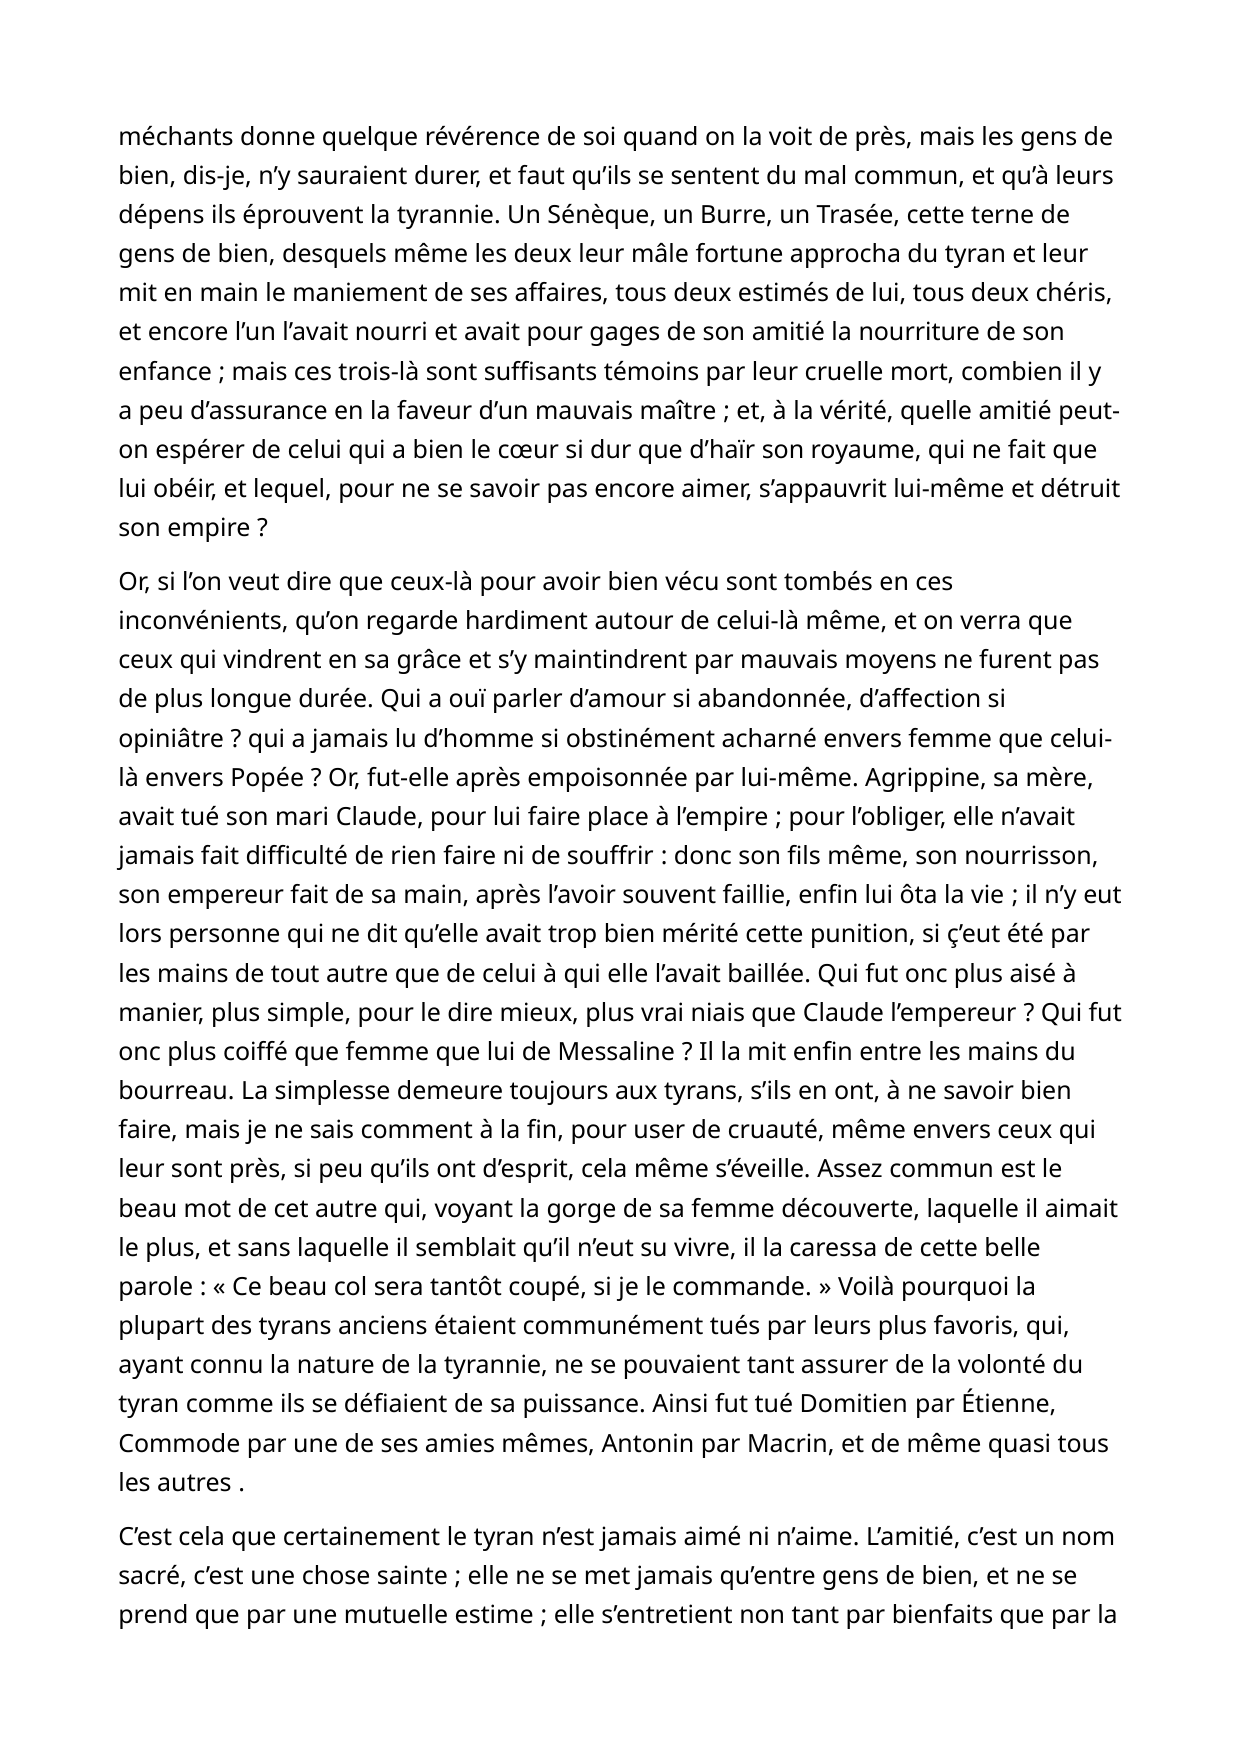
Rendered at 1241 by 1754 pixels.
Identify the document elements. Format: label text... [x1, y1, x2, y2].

text Or, si l’on veut dire que ceux-là pour avoir bien vécu sont tombés en ces inconvénients, qu’on regarde hardiment autour de celui-là même, et on verra que ceux qui vindrent en sa grâce et s’y maintindrent par mauvais moyens ne furent pas de plus longue durée. Qui a ouï parler d’amour si abandonnée, d’affection si opiniâtre ? qui a jamais lu d’homme si obstinément acharné envers femme que celui-là envers Popée ? Or, fut-elle après empoisonnée par lui-même. Agrippine, sa mère, avait tué son mari Claude, pour lui faire place à l’empire ; pour l’obliger, elle n’avait jamais fait difficulté de rien faire ni de souffrir : donc son fils même, son nourrisson, son empereur fait de sa main, après l’avoir souvent faillie, enfin lui ôta la vie ; il n’y eut lors personne qui ne dit qu’elle avait trop bien mérité cette punition, si ç’eut été par les mains de tout autre que de celui à qui elle l’avait baillée. Qui fut onc plus aisé à manier, plus simple, pour le dire mieux, plus vrai niais que Claude l’empereur ? Qui fut onc plus coiffé que femme que lui de Messaline ? Il la mit enfin entre les mains du bourreau. La simplesse demeure toujours aux tyrans, s’ils en ont, à ne savoir bien faire, mais je ne sais comment à la fin, pour user de cruauté, même envers ceux qui leur sont près, si peu qu’ils ont d’esprit, cela même s’éveille. Assez commun est le beau mot de cet autre qui, voyant la gorge de sa femme découverte, laquelle il aimait le plus, et sans laquelle il semblait qu’il n’eut su vivre, il la caressa de cette belle parole : « Ce beau col sera tantôt coupé, si je le commande. » Voilà pourquoi la plupart des tyrans anciens étaient communément tués par leurs plus favoris, qui, ayant connu la nature de la tyrannie, ne se pouvaient tant assurer de la volonté du tyran comme ils se défiaient de sa puissance. Ainsi fut tué Domitien par Étienne, Commode par une de ses amies mêmes, Antonin par Macrin, et de même quasi tous les autres . [118, 563, 1122, 1498]
text C’est cela que certainement le tyran n’est jamais aimé ni n’aime. L’amitié, c’est un nom sacré, c’est une chose sainte ; elle ne se met jamais qu’entre gens de bien, et ne se prend que par une mutuelle estime ; elle s’entretient non tant par bienfaits que par la [118, 1518, 1122, 1631]
text méchants donne quelque révérence de soi quand on la voit de près, mais les gens de bien, dis-je, n’y sauraient durer, et faut qu’ils se sentent du mal commun, et qu’à leurs dépens ils éprouvent la tyrannie. Un Sénèque, un Burre, un Trasée, cette terne de gens de bien, desquels même les deux leur mâle fortune approcha du tyran et leur mit en main le maniement de ses affaires, tous deux estimés de lui, tous deux chéris, et encore l’un l’avait nourri et avait pour gages de son amitié la nourriture de son enfance ; mais ces trois-là sont suffisants témoins par leur cruelle mort, combien il y a peu d’assurance en la faveur d’un mauvais maître ; et, à la vérité, quelle amitié peut-on espérer de celui qui a bien le cœur si dur que d’haïr son royaume, qui ne fait que lui obéir, et lequel, pour ne se savoir pas encore aimer, s’appauvrit lui-même et détruit son empire ? [118, 118, 1122, 544]
